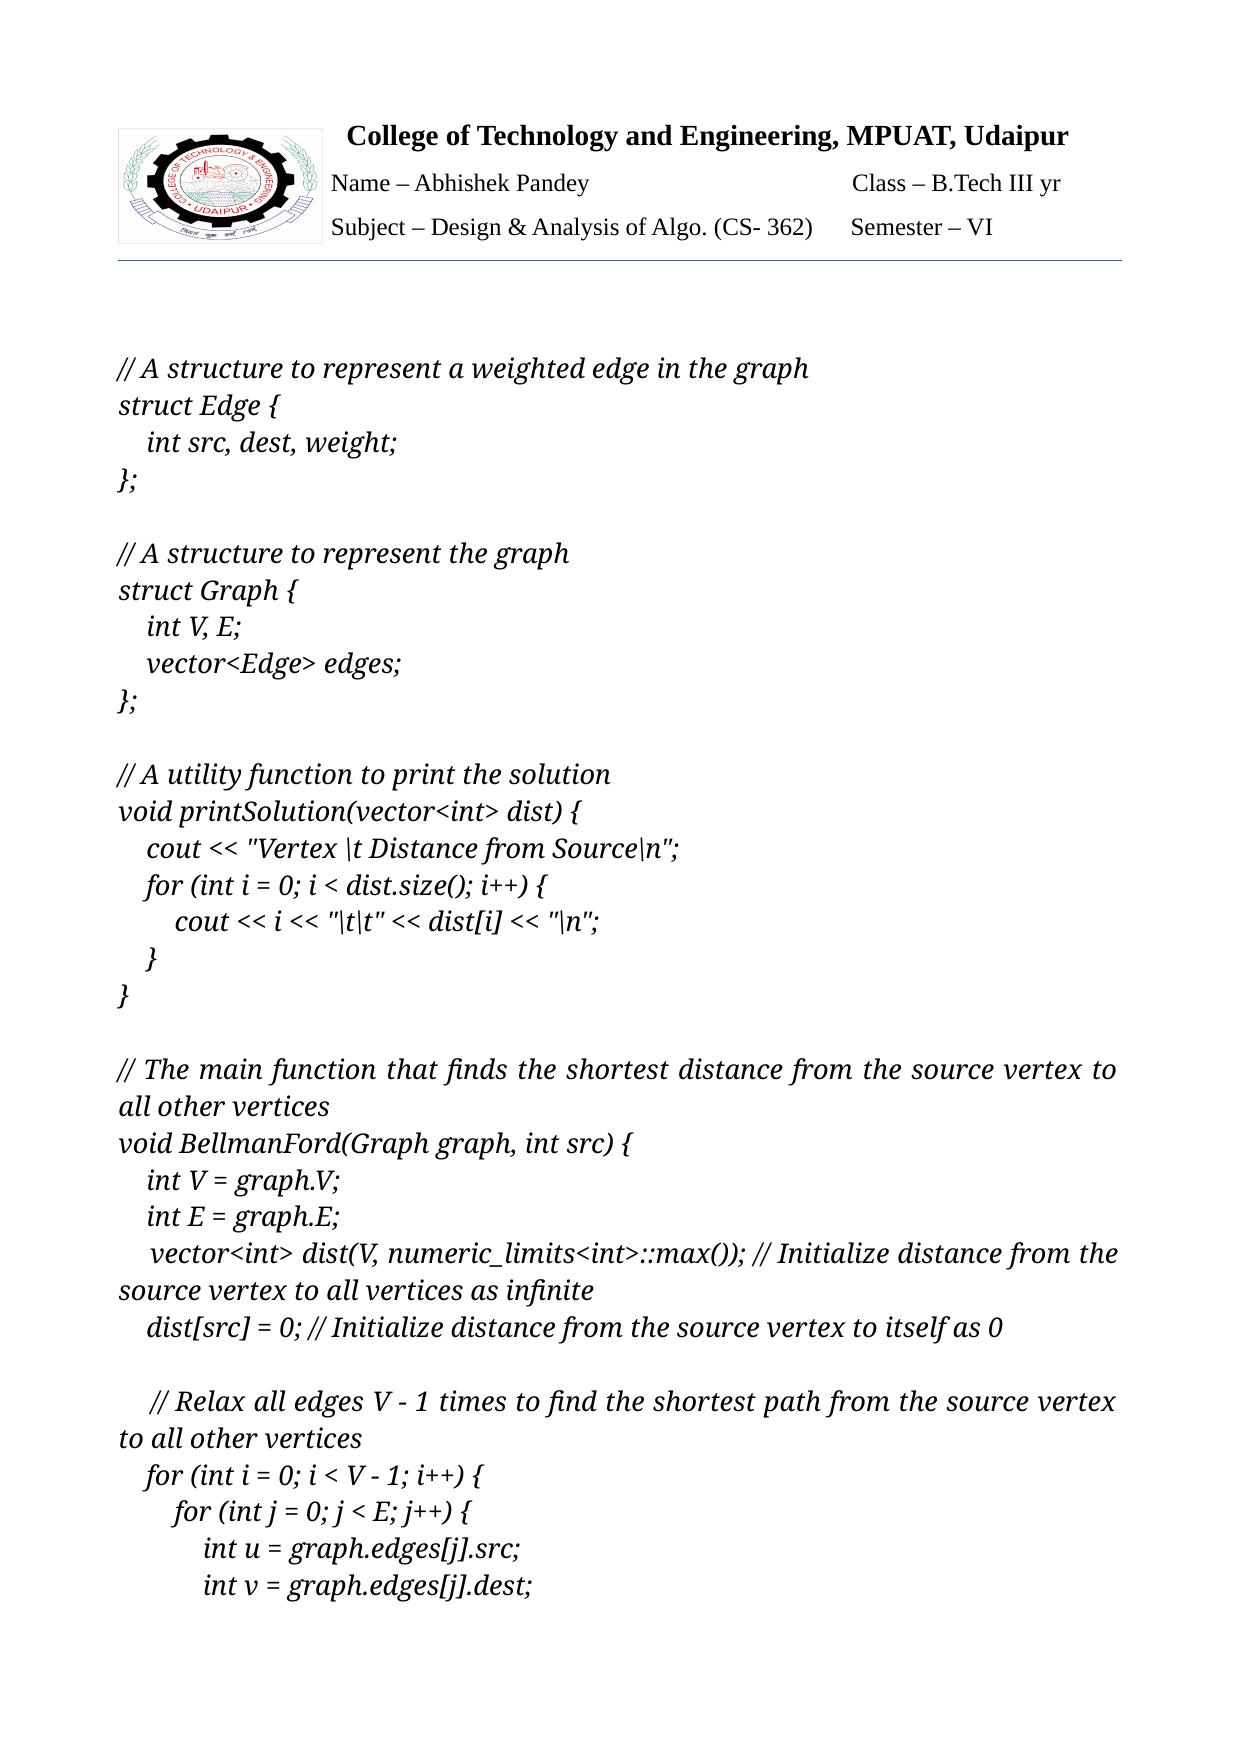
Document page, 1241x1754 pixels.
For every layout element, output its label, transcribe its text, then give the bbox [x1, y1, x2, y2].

text int v = graph.edges[j].dest; [118, 1567, 1122, 1603]
text void printSolution(vector<int> dist) { [118, 792, 1122, 829]
text struct Graph { [118, 571, 1122, 608]
picture [118, 128, 323, 244]
text vector<int> dist(V, numeric_limits<int>::max()); // Initialize distance from the source vertex to all vertices as infinite [118, 1235, 1122, 1308]
text }; [118, 682, 1122, 718]
text void BellmanFord(Graph graph, int src) { [118, 1124, 1122, 1161]
text } [118, 940, 1122, 977]
text for (int j = 0; j < E; j++) { [118, 1493, 1122, 1530]
text int u = graph.edges[j].src; [118, 1530, 1122, 1567]
text int V, E; [118, 608, 1122, 645]
text struct Edge { [118, 387, 1122, 423]
text int src, dest, weight; [118, 423, 1122, 460]
text // A structure to represent a weighted edge in the graph [118, 350, 1122, 387]
text for (int i = 0; i < dist.size(); i++) { [118, 866, 1122, 903]
text int V = graph.V; [118, 1161, 1122, 1198]
text } [118, 977, 1122, 1013]
text int E = graph.E; [118, 1198, 1122, 1235]
text cout << i << "\t\t" << dist[i] << "\n"; [118, 903, 1122, 940]
text // The main function that finds the shortest distance from the source vertex to all other vertices [118, 1050, 1122, 1124]
text vector<Edge> edges; [118, 645, 1122, 682]
text for (int i = 0; i < V - 1; i++) { [118, 1456, 1122, 1493]
text dist[src] = 0; // Initialize distance from the source vertex to itself as 0 [118, 1308, 1122, 1345]
text // Relax all edges V - 1 times to find the shortest path from the source vertex to all other vertices [118, 1382, 1122, 1456]
text // A structure to represent the graph [118, 534, 1122, 571]
text cout << "Vertex \t Distance from Source\n"; [118, 829, 1122, 866]
text }; [118, 460, 1122, 497]
text // A utility function to print the solution [118, 755, 1122, 792]
